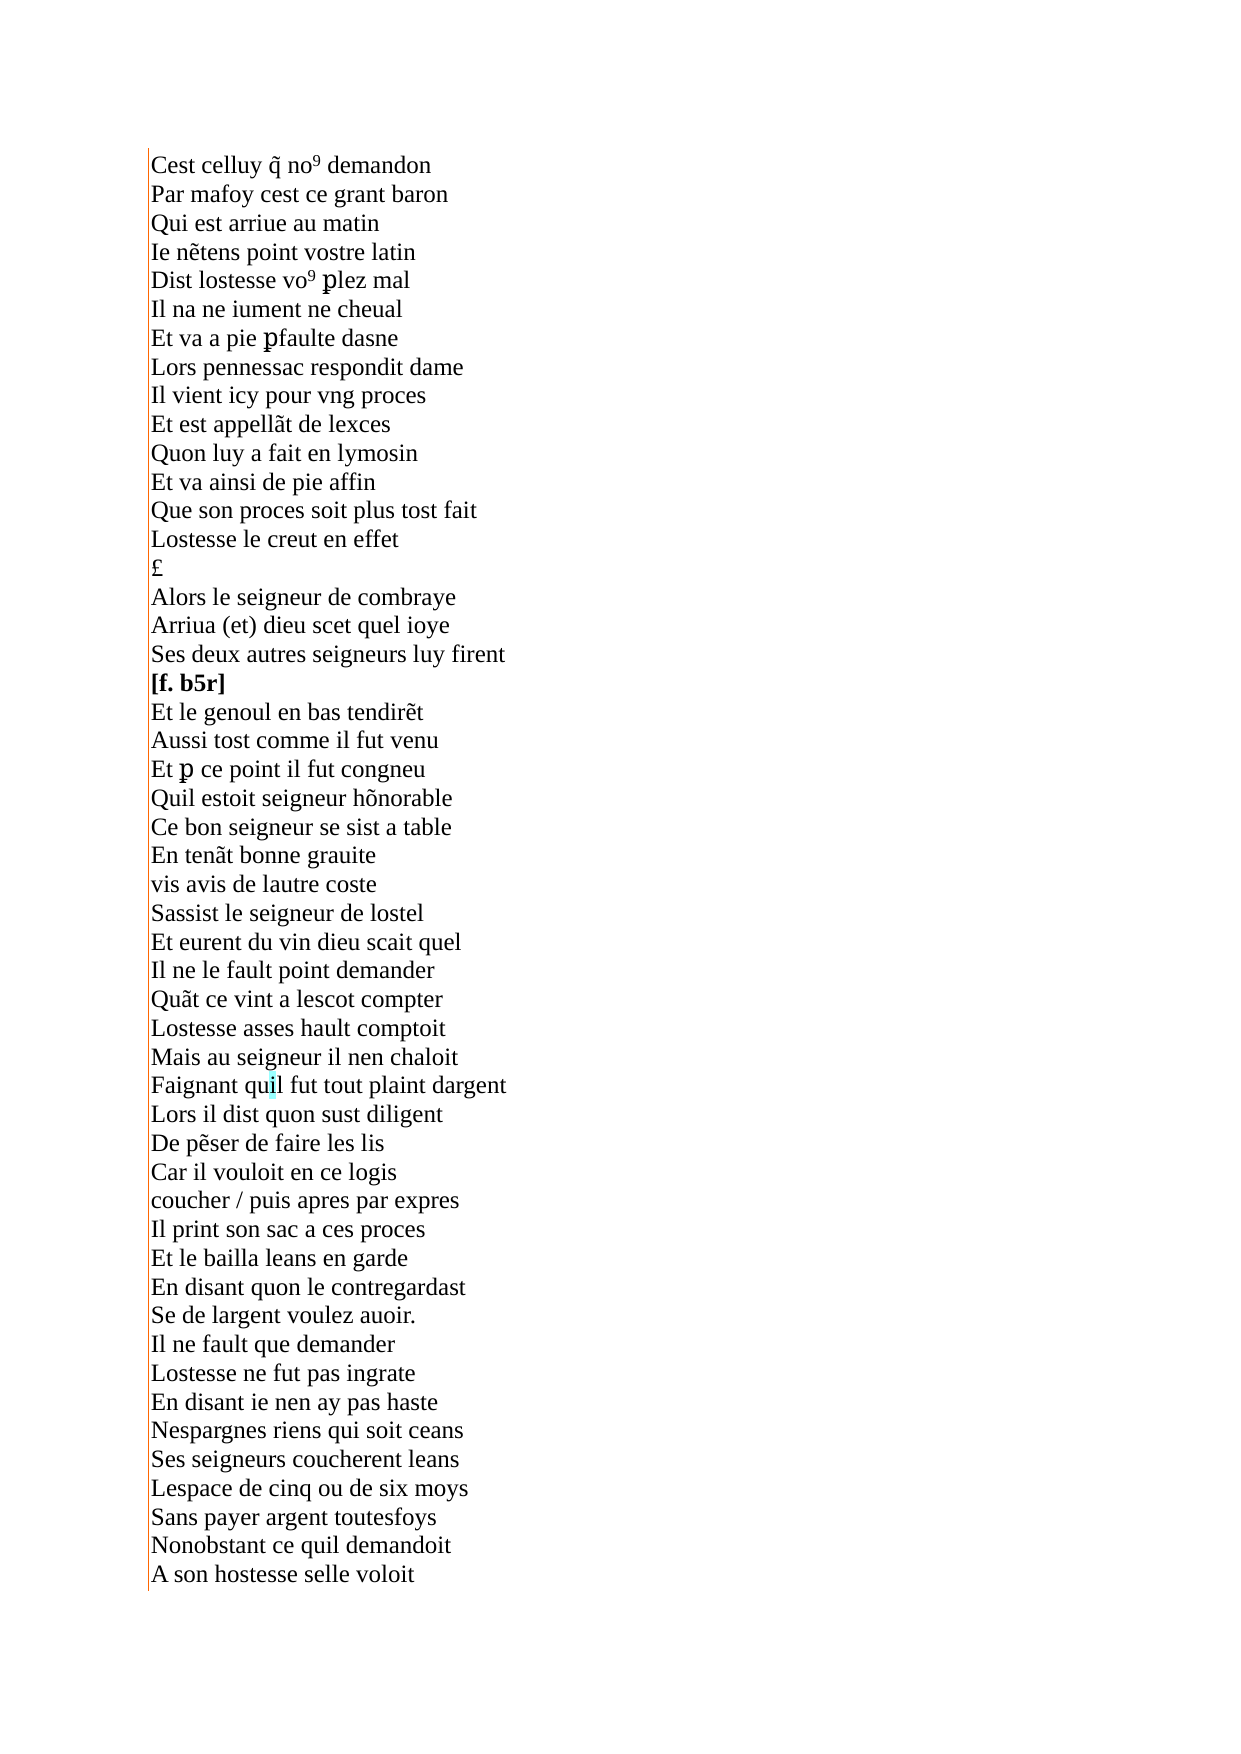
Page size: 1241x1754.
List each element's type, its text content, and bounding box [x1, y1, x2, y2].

text coucher / puis apres par expres [149, 1186, 1093, 1214]
text Il print son sac a ces proces [149, 1214, 1093, 1243]
text Ses deux autres seigneurs luy firent [149, 639, 1093, 668]
text Ses seigneurs coucherent leans [149, 1444, 1093, 1473]
text Ce bon seigneur se sist a table [149, 812, 1093, 841]
text Arriua (et) dieu scet quel ioye [149, 611, 1093, 639]
text Et le genoul en bas tendirẽt [149, 697, 1093, 726]
text Faignant quil fut tout plaint dargent [149, 1071, 269, 1099]
text £ [149, 553, 1093, 582]
text Il na ne iument ne cheual [149, 294, 1093, 323]
text Il vient icy pour vng proces [149, 381, 1093, 409]
text Quon luy a fait en lymosin [149, 438, 1093, 467]
text Ie nẽtens point vostre latin [149, 237, 1093, 266]
text Cest celluy q̃ no9 demandon [149, 148, 1093, 179]
text De pẽser de faire les lis [149, 1128, 1093, 1157]
text Lostesse le creut en effet [149, 524, 1093, 553]
text A son hostesse selle voloit [149, 1559, 1093, 1591]
text Par mafoy cest ce grant baron [149, 179, 1093, 208]
text Lors il dist quon sust diligent [149, 1099, 1093, 1128]
text Et le bailla leans en garde [149, 1243, 1093, 1272]
text Nespargnes riens qui soit ceans [149, 1416, 1093, 1444]
text Nonobstant ce quil demandoit [149, 1531, 1093, 1559]
text Sans payer argent toutesfoys [149, 1502, 1093, 1531]
text En tenãt bonne grauite [149, 841, 1093, 869]
text En disant ie nen ay pas haste [149, 1387, 1093, 1416]
text Et est appellãt de lexces [149, 409, 1093, 438]
text Que son proces soit plus tost fait [149, 496, 1093, 524]
text Il ne fault que demander [149, 1329, 1093, 1358]
text Se de largent voulez auoir. [149, 1301, 1093, 1329]
text Lostesse asses hault comptoit [149, 1013, 1093, 1042]
text Qui est arriue au matin [149, 208, 1093, 237]
text Faignant quil fut tout plaint dargent [276, 1071, 1093, 1099]
text Quãt ce vint a lescot compter [149, 984, 1093, 1013]
text Lors pennessac respondit dame [149, 352, 1093, 381]
text Et va a pie ꝑfaulte dasne [149, 323, 1093, 352]
text Car il vouloit en ce logis [149, 1157, 1093, 1186]
text Alors le seigneur de combraye [149, 582, 1093, 611]
text vis avis de lautre coste [149, 869, 1093, 898]
text Mais au seigneur il nen chaloit [149, 1042, 1093, 1071]
text Lostesse ne fut pas ingrate [149, 1358, 1093, 1387]
text Dist lostesse vo9 ꝑlez mal [149, 266, 1093, 294]
text Et va ainsi de pie affin [149, 467, 1093, 496]
text Et eurent du vin dieu scait quel [149, 927, 1093, 956]
text Sassist le seigneur de lostel [149, 898, 1093, 927]
text Aussi tost comme il fut venu [149, 726, 1093, 754]
text En disant quon le contregardast [149, 1272, 1093, 1301]
text [f. b5r] [149, 668, 1093, 697]
text Et ꝑ ce point il fut congneu [149, 754, 1093, 783]
text Quil estoit seigneur hõnorable [149, 783, 1093, 812]
text Il ne le fault point demander [149, 956, 1093, 984]
text Lespace de cinq ou de six moys [149, 1473, 1093, 1502]
